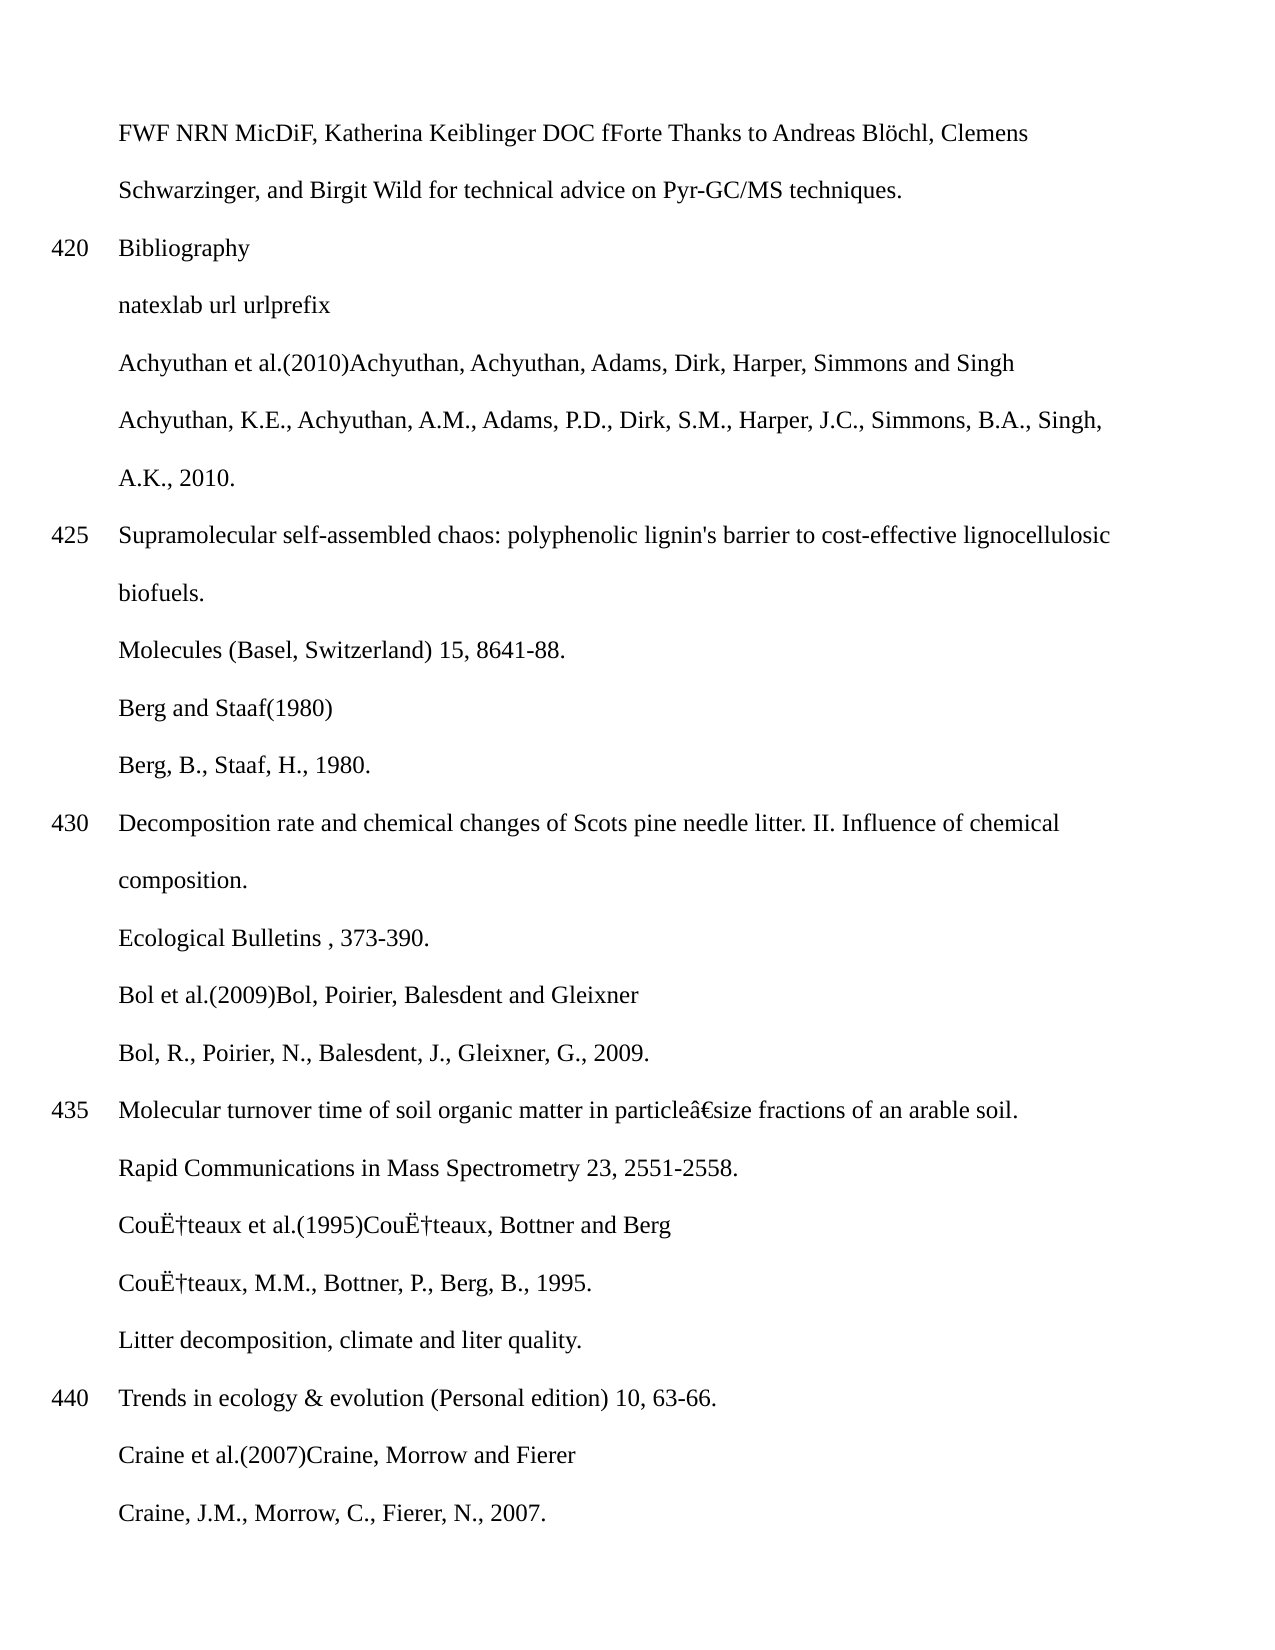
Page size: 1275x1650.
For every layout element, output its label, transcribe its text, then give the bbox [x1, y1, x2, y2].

text Berg, B., Staaf, H., 1980. Decomposition rate and chemical changes of Scots pine needle litter. II. Influence of chemical composition. Ecological Bulletins , 373-390. [118, 751, 1157, 952]
text Berg and Staaf(1980) [118, 693, 1157, 722]
text natexlab url urlprefix [118, 291, 1157, 319]
text CouË†teaux et al.(1995)CouË†teaux, Bottner and Berg [118, 1211, 1157, 1239]
text Bol, R., Poirier, N., Balesdent, J., Gleixner, G., 2009. Molecular turnover time of soil organic matter in particleâ€size fractions of an arable soil. Rapid Communications in Mass Spectrometry 23, 2551-2558. [118, 1038, 1157, 1182]
text Achyuthan et al.(2010)Achyuthan, Achyuthan, Adams, Dirk, Harper, Simmons and Singh [118, 348, 1157, 377]
text CouË†teaux, M.M., Bottner, P., Berg, B., 1995. Litter decomposition, climate and liter quality. Trends in ecology & evolution (Personal edition) 10, 63-66. [118, 1268, 1157, 1412]
text Craine, J.M., Morrow, C., Fierer, N., 2007. [118, 1498, 1157, 1527]
text Bol et al.(2009)Bol, Poirier, Balesdent and Gleixner [118, 981, 1157, 1009]
text FWF NRN MicDiF, Katherina Keiblinger DOC fForte Thanks to Andreas Blöchl, Clemens Schwarzinger, and Birgit Wild for technical advice on Pyr-GC/MS techniques. [118, 118, 1157, 204]
text Bibliography [118, 233, 1157, 262]
text Achyuthan, K.E., Achyuthan, A.M., Adams, P.D., Dirk, S.M., Harper, J.C., Simmons, B.A., Singh, A.K., 2010. Supramolecular self-assembled chaos: polyphenolic lignin's barrier to cost-effective lignocellulosic biofuels. Molecules (Basel, Switzerland) 15, 8641-88. [118, 406, 1157, 664]
text Craine et al.(2007)Craine, Morrow and Fierer [118, 1441, 1157, 1469]
